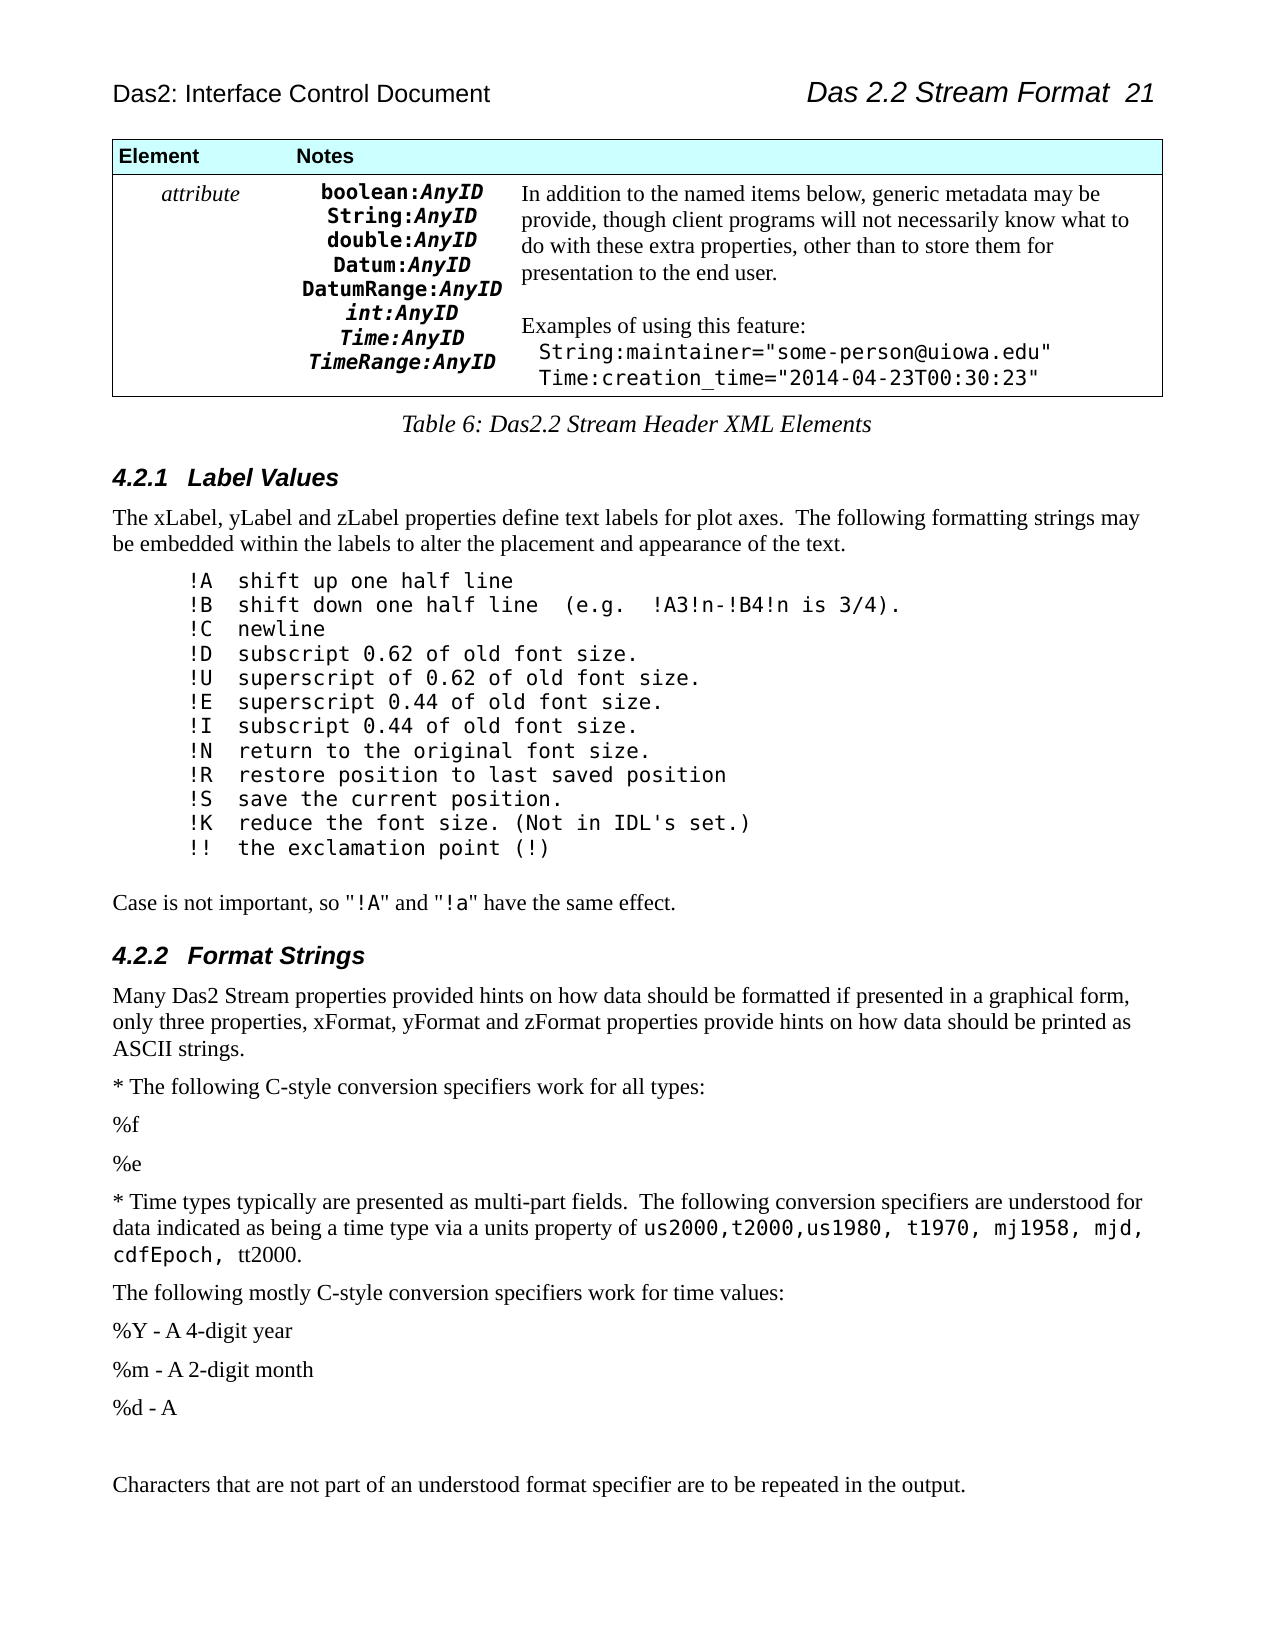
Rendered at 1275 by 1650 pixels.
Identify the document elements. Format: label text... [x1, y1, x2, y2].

text !S save the current position. [112, 787, 1162, 811]
table_cell boolean:AnyID String:AnyID double:AnyID Datum:AnyID DatumRange:AnyID int:AnyID Time:AnyID TimeRange:AnyID [291, 175, 516, 396]
text The xLabel, yLabel and zLabel properties define text labels for plot axes. The following formatting strings may be embedded within the labels to alter the placement and appearance of the text. [112, 504, 1162, 557]
text !B shift down one half line (e.g. !A3!n-!B4!n is 3/4). [112, 593, 1162, 617]
text !! the exclamation point (!) [112, 836, 1162, 860]
table_header Notes [291, 140, 1162, 174]
text %d - A [112, 1394, 1162, 1421]
subtitle Label Values [112, 463, 1162, 492]
text Many Das2 Stream properties provided hints on how data should be formatted if presented in a graphical form, only three properties, xFormat, yFormat and zFormat properties provide hints on how data should be printed as ASCII strings. [112, 982, 1162, 1061]
text %f [112, 1111, 1162, 1138]
text Characters that are not part of an understood format specifier are to be repeated in the output. [112, 1471, 1162, 1497]
text !C newline [112, 617, 1162, 642]
text * The following C-style conversion specifiers work for all types: [112, 1073, 1162, 1099]
text Table 6: Das2.2 Stream Header XML Elements [112, 409, 1162, 438]
text !A shift up one half line [112, 569, 1162, 593]
text %Y - A 4-digit year [112, 1317, 1162, 1344]
text !I subscript 0.44 of old font size. [112, 714, 1162, 739]
text * Time types typically are presented as multi-part fields. The following conversion specifiers are understood for data indicated as being a time type via a units property of us2000,t2000,us1980, t1970, mj1958, mjd, cdfEpoch, tt2000. [112, 1188, 1162, 1267]
text !K reduce the font size. (Not in IDL's set.) [112, 811, 1162, 836]
text !R restore position to last saved position [112, 763, 1162, 787]
text !U superscript of 0.62 of old font size. [112, 666, 1162, 690]
subtitle Format Strings [112, 941, 1162, 969]
text %m - A 2-digit month [112, 1356, 1162, 1382]
text The following mostly C-style conversion specifiers work for time values: [112, 1279, 1162, 1306]
text !D subscript 0.62 of old font size. [112, 642, 1162, 666]
text !N return to the original font size. [112, 739, 1162, 763]
table_cell In addition to the named items below, generic metadata may be provide, though client programs will not necessarily know what to do with these extra properties, other than to store them for presentation to the end user. Examples of using this feature: String:maintainer="some-person@uiowa.edu" Time:creation_time="2014-04-23T00:30:23" [516, 175, 1162, 396]
table_cell attribute [113, 175, 291, 396]
table_header Element [113, 140, 291, 174]
text Case is not important, so "!A" and "!a" have the same effect. [112, 889, 1162, 916]
text !E superscript 0.44 of old font size. [112, 690, 1162, 714]
text %e [112, 1150, 1162, 1176]
